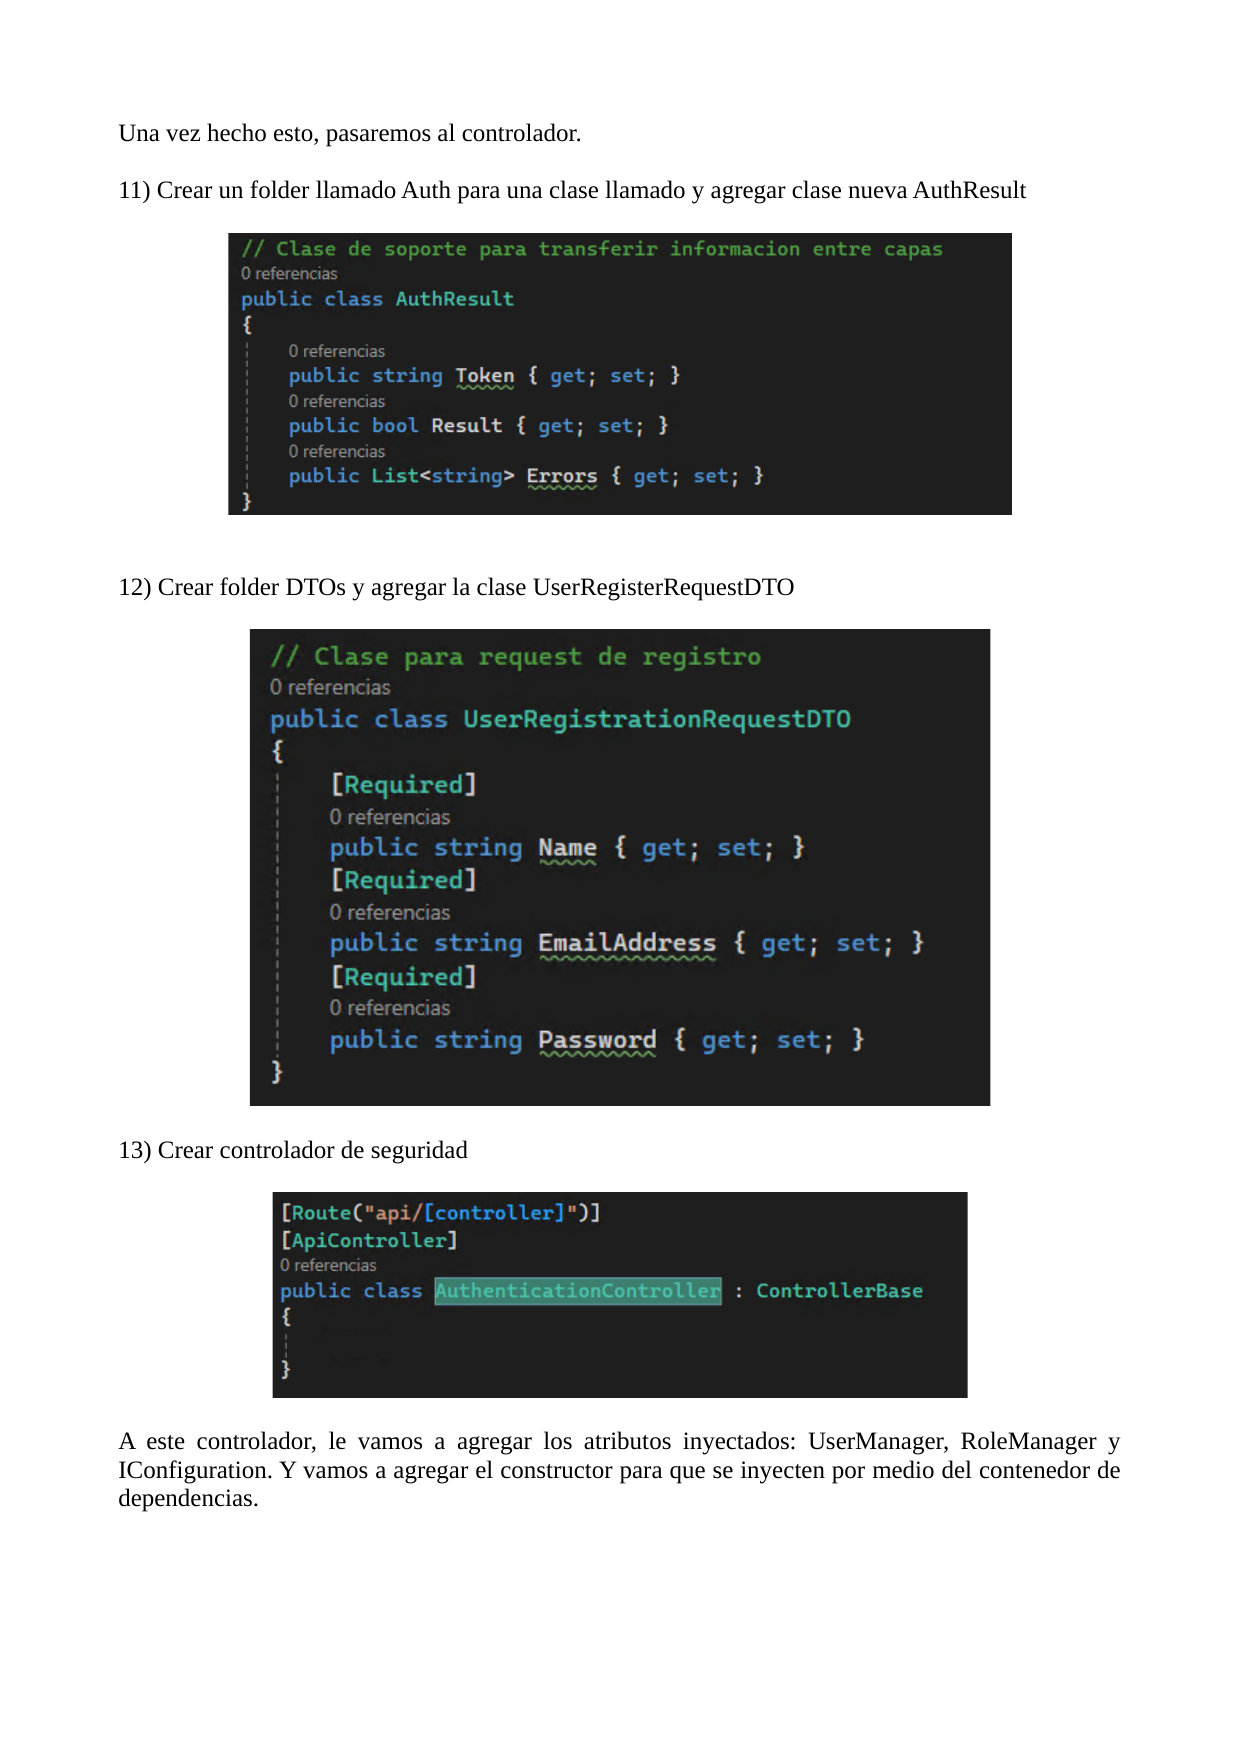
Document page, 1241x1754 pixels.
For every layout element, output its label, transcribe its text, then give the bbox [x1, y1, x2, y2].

text 11) Crear un folder llamado Auth para una clase llamado y agregar clase nueva AuthResult [118, 176, 1122, 204]
picture [249, 629, 991, 1106]
text 12) Crear folder DTOs y agregar la clase UserRegisterRequestDTO [118, 572, 1122, 601]
picture [272, 1192, 968, 1398]
picture [228, 233, 1012, 515]
text Una vez hecho esto, pasaremos al controlador. [118, 118, 1122, 147]
text A este controlador, le vamos a agregar los atributos inyectados: UserManager, RoleManager y IConfiguration. Y vamos a agregar el constructor para que se inyecten por medio del contenedor de dependencias. [118, 1426, 1122, 1512]
text 13) Crear controlador de seguridad [118, 1135, 1122, 1163]
